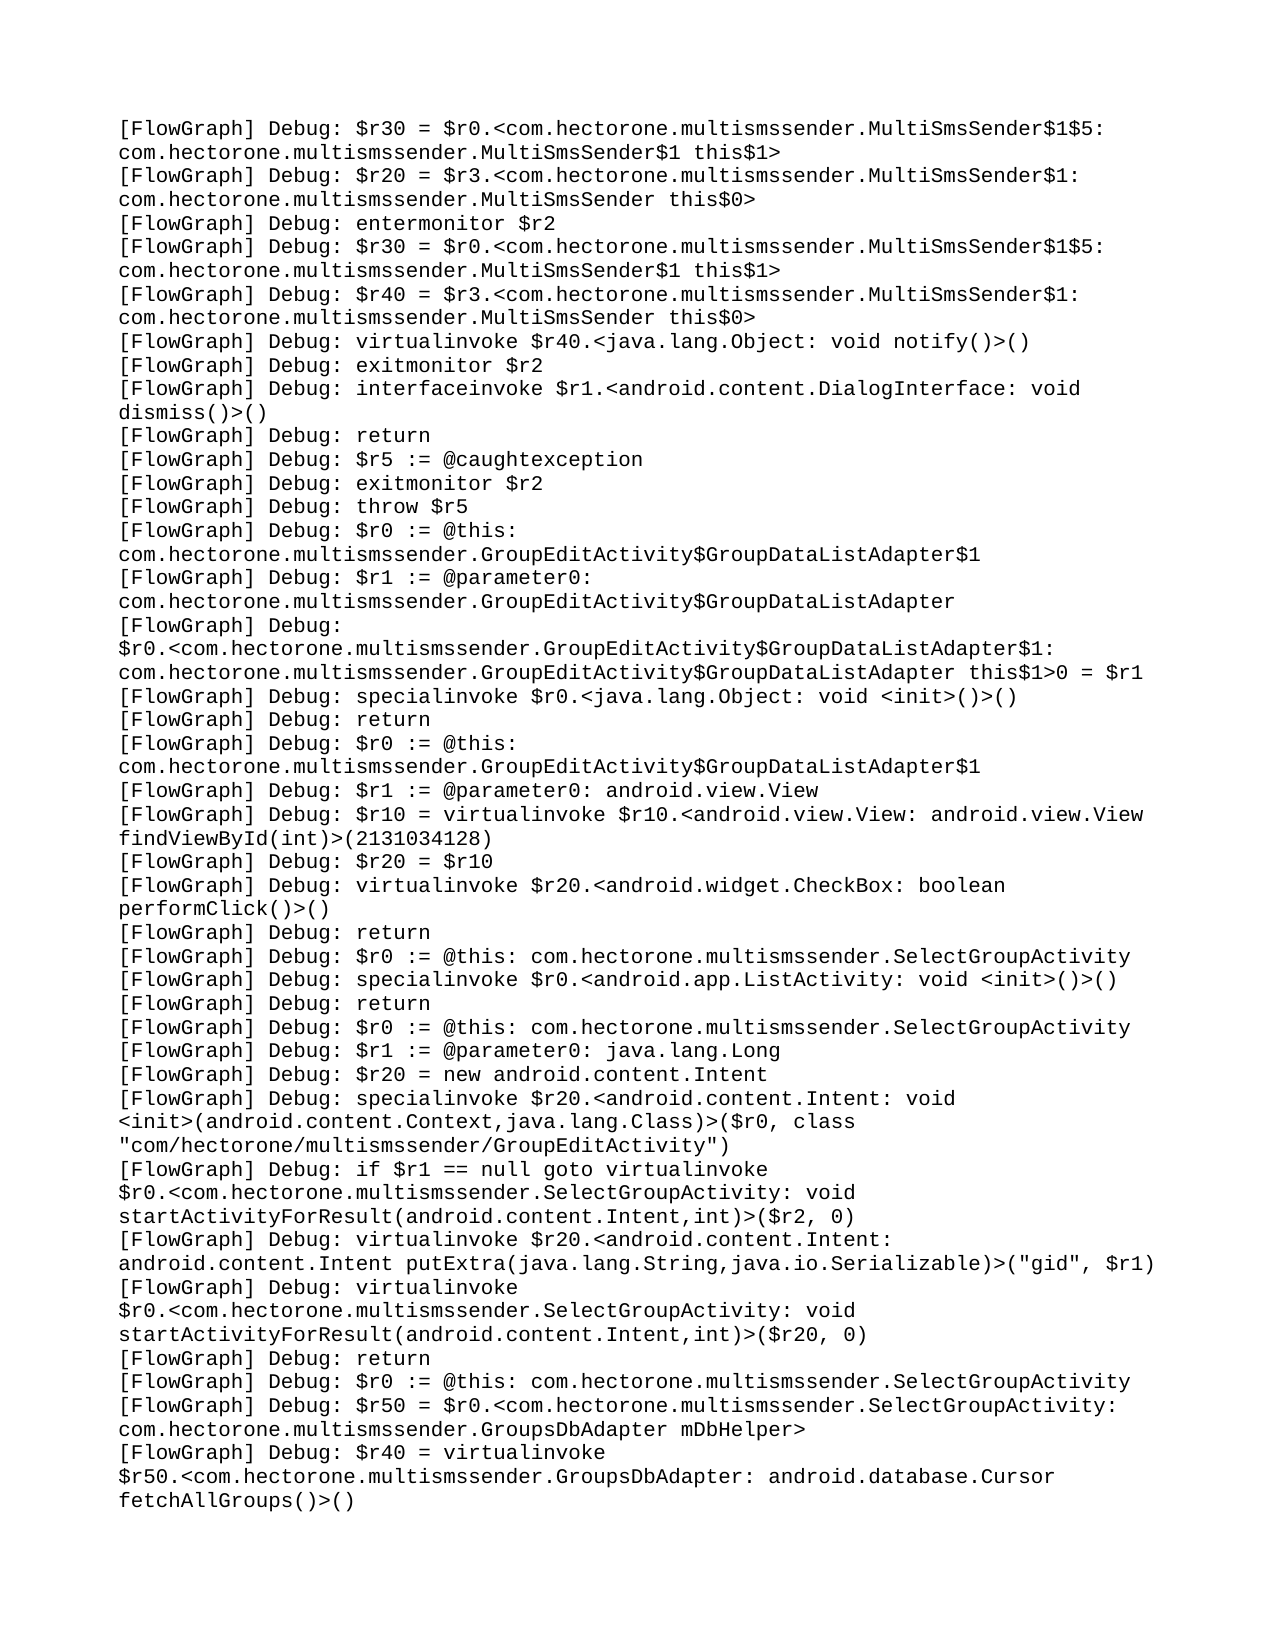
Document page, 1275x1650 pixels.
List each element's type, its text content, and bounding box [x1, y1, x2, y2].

text [FlowGraph] Debug: virtualinvoke $r0.<com.hectorone.multismssender.SelectGroupActivity: void startActivityForResult(android.content.Intent,int)>($r20, 0) [118, 1277, 1157, 1348]
text [FlowGraph] Debug: $r20 = $r3.<com.hectorone.multismssender.MultiSmsSender$1: com.hectorone.multismssender.MultiSmsSender this$0> [118, 165, 1157, 213]
text [FlowGraph] Debug: $r40 = virtualinvoke $r50.<com.hectorone.multismssender.GroupsDbAdapter: android.database.Cursor fetchAllGroups()>() [118, 1442, 1157, 1513]
text [FlowGraph] Debug: specialinvoke $r0.<android.app.ListActivity: void <init>()>() [118, 969, 1157, 993]
text [FlowGraph] Debug: return [118, 709, 1157, 733]
text [FlowGraph] Debug: if $r1 == null goto virtualinvoke $r0.<com.hectorone.multismssender.SelectGroupActivity: void startActivityForResult(android.content.Intent,int)>($r2, 0) [118, 1158, 1157, 1229]
text [FlowGraph] Debug: $r0 := @this: com.hectorone.multismssender.SelectGroupActivity [118, 1371, 1157, 1395]
text [FlowGraph] Debug: $r1 := @parameter0: android.view.View [118, 780, 1157, 804]
text [FlowGraph] Debug: virtualinvoke $r20.<android.widget.CheckBox: boolean performClick()>() [118, 875, 1157, 922]
text [FlowGraph] Debug: $r30 = $r0.<com.hectorone.multismssender.MultiSmsSender$1$5: com.hectorone.multismssender.MultiSmsSender$1 this$1> [118, 236, 1157, 284]
text [FlowGraph] Debug: specialinvoke $r20.<android.content.Intent: void <init>(android.content.Context,java.lang.Class)>($r0, class "com/hectorone/multismssender/GroupEditActivity") [118, 1088, 1157, 1158]
text [FlowGraph] Debug: $r20 = new android.content.Intent [118, 1064, 1157, 1088]
text [FlowGraph] Debug: $r0 := @this: com.hectorone.multismssender.GroupEditActivity$GroupDataListAdapter$1 [118, 520, 1157, 567]
text [FlowGraph] Debug: $r1 := @parameter0: java.lang.Long [118, 1040, 1157, 1064]
text [FlowGraph] Debug: throw $r5 [118, 496, 1157, 520]
text [FlowGraph] Debug: exitmonitor $r2 [118, 354, 1157, 378]
text [FlowGraph] Debug: return [118, 922, 1157, 946]
text [FlowGraph] Debug: $r0 := @this: com.hectorone.multismssender.GroupEditActivity$GroupDataListAdapter$1 [118, 733, 1157, 780]
text [FlowGraph] Debug: $r1 := @parameter0: com.hectorone.multismssender.GroupEditActivity$GroupDataListAdapter [118, 567, 1157, 615]
text [FlowGraph] Debug: $r5 := @caughtexception [118, 449, 1157, 473]
text [FlowGraph] Debug: return [118, 993, 1157, 1017]
text [FlowGraph] Debug: $r0 := @this: com.hectorone.multismssender.SelectGroupActivity [118, 1017, 1157, 1040]
text [FlowGraph] Debug: virtualinvoke $r20.<android.content.Intent: android.content.Intent putExtra(java.lang.String,java.io.Serializable)>("gid", $r1) [118, 1229, 1157, 1277]
text [FlowGraph] Debug: $r50 = $r0.<com.hectorone.multismssender.SelectGroupActivity: com.hectorone.multismssender.GroupsDbAdapter mDbHelper> [118, 1395, 1157, 1442]
text [FlowGraph] Debug: $r20 = $r10 [118, 851, 1157, 875]
text [FlowGraph] Debug: return [118, 1348, 1157, 1371]
text [FlowGraph] Debug: $r30 = $r0.<com.hectorone.multismssender.MultiSmsSender$1$5: com.hectorone.multismssender.MultiSmsSender$1 this$1> [118, 118, 1157, 165]
text [FlowGraph] Debug: exitmonitor $r2 [118, 473, 1157, 496]
text [FlowGraph] Debug: entermonitor $r2 [118, 213, 1157, 236]
text [FlowGraph] Debug: specialinvoke $r0.<java.lang.Object: void <init>()>() [118, 686, 1157, 709]
text [FlowGraph] Debug: $r0.<com.hectorone.multismssender.GroupEditActivity$GroupDataListAdapter$1: com.hectorone.multismssender.GroupEditActivity$GroupDataListAdapter this$1>0 = $r1 [118, 615, 1157, 686]
text [FlowGraph] Debug: return [118, 426, 1157, 449]
text [FlowGraph] Debug: $r10 = virtualinvoke $r10.<android.view.View: android.view.View findViewById(int)>(2131034128) [118, 804, 1157, 851]
text [FlowGraph] Debug: $r0 := @this: com.hectorone.multismssender.SelectGroupActivity [118, 946, 1157, 969]
text [FlowGraph] Debug: $r40 = $r3.<com.hectorone.multismssender.MultiSmsSender$1: com.hectorone.multismssender.MultiSmsSender this$0> [118, 284, 1157, 331]
text [FlowGraph] Debug: interfaceinvoke $r1.<android.content.DialogInterface: void dismiss()>() [118, 378, 1157, 426]
text [FlowGraph] Debug: virtualinvoke $r40.<java.lang.Object: void notify()>() [118, 331, 1157, 354]
